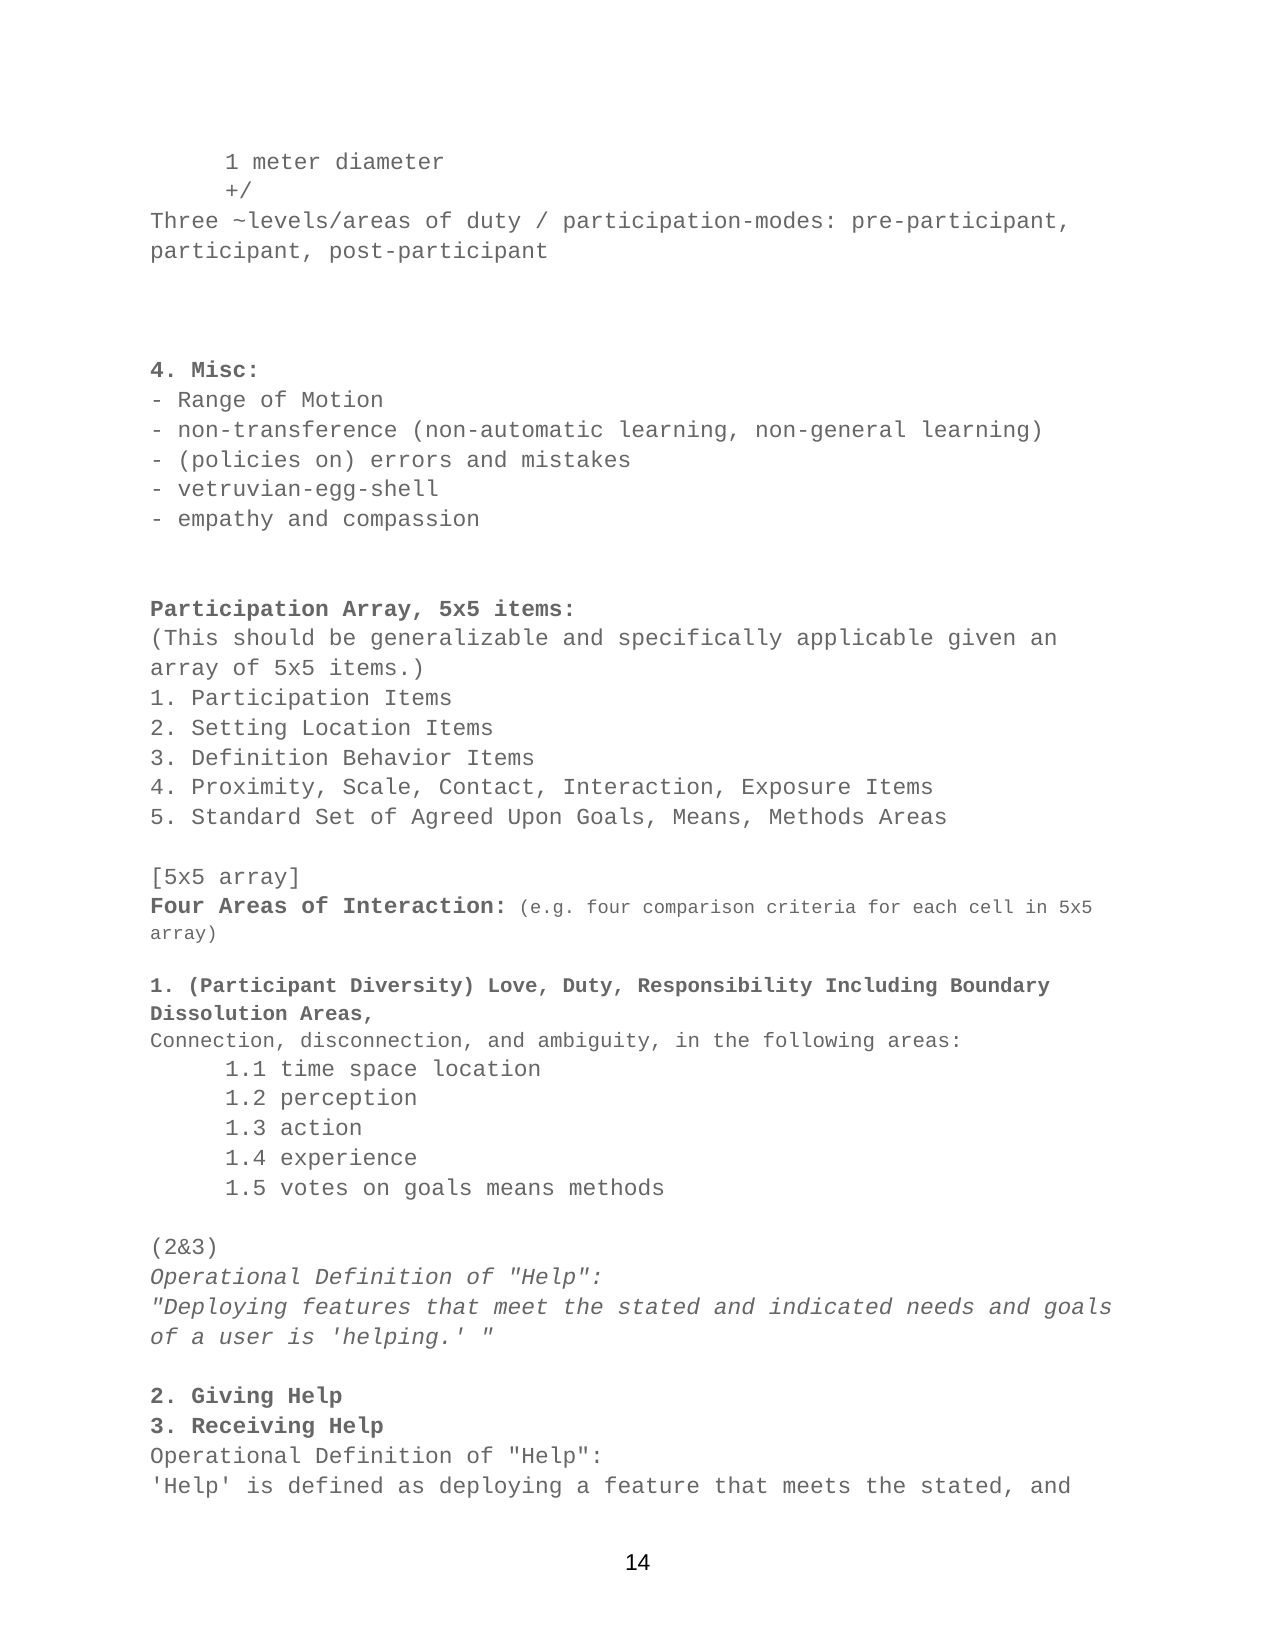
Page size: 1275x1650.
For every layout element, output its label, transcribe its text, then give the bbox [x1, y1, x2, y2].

text 2. Giving Help [150, 1385, 1125, 1411]
text - Range of Motion [150, 388, 1125, 414]
text (This should be generalizable and specifically applicable given an array of 5x5 items.) [150, 627, 1125, 682]
text 1.5 votes on goals means methods [225, 1176, 1125, 1202]
text 1 meter diameter [225, 150, 1125, 176]
text +/ [225, 180, 1125, 206]
text 4. Misc: [150, 358, 1125, 384]
text [5x5 array] [150, 865, 1125, 891]
text 1.2 perception [225, 1087, 1125, 1113]
text Connection, disconnection, and ambiguity, in the following areas: [150, 1030, 1125, 1053]
text - (policies on) errors and mistakes [150, 448, 1125, 474]
text Four Areas of Interaction: (e.g. four comparison criteria for each cell in 5x5 array) [150, 895, 1125, 945]
text 1.3 action [225, 1117, 1125, 1142]
text 1.4 experience [225, 1146, 1125, 1172]
text 2. Setting Location Items [150, 716, 1125, 742]
text Operational Definition of "Help": [150, 1444, 1125, 1470]
text 'Help' is defined as deploying a feature that meets the stated, and [150, 1474, 1125, 1500]
text 4. Proximity, Scale, Contact, Interaction, Exposure Items [150, 776, 1125, 802]
text Three ~levels/areas of duty / participation-modes: pre-participant, participant, post-participant [150, 209, 1125, 265]
text 1. Participation Items [150, 686, 1125, 712]
text - vetruvian-egg-shell [150, 478, 1125, 504]
text - empathy and compassion [150, 507, 1125, 533]
text 1.1 time space location [225, 1057, 1125, 1083]
text 1. (Participant Diversity) Love, Duty, Responsibility Including Boundary Dissolution Areas, [150, 975, 1125, 1026]
text "Deploying features that meet the stated and indicated needs and goals of a user is 'helping.' " [150, 1295, 1125, 1351]
text - non-transference (non-automatic learning, non-general learning) [150, 418, 1125, 444]
text 3. Definition Behavior Items [150, 746, 1125, 772]
text Operational Definition of "Help": [150, 1266, 1125, 1291]
text 5. Standard Set of Agreed Upon Goals, Means, Methods Areas [150, 805, 1125, 831]
text 3. Receiving Help [150, 1414, 1125, 1440]
text (2&3) [150, 1236, 1125, 1262]
text Participation Array, 5x5 items: [150, 597, 1125, 623]
